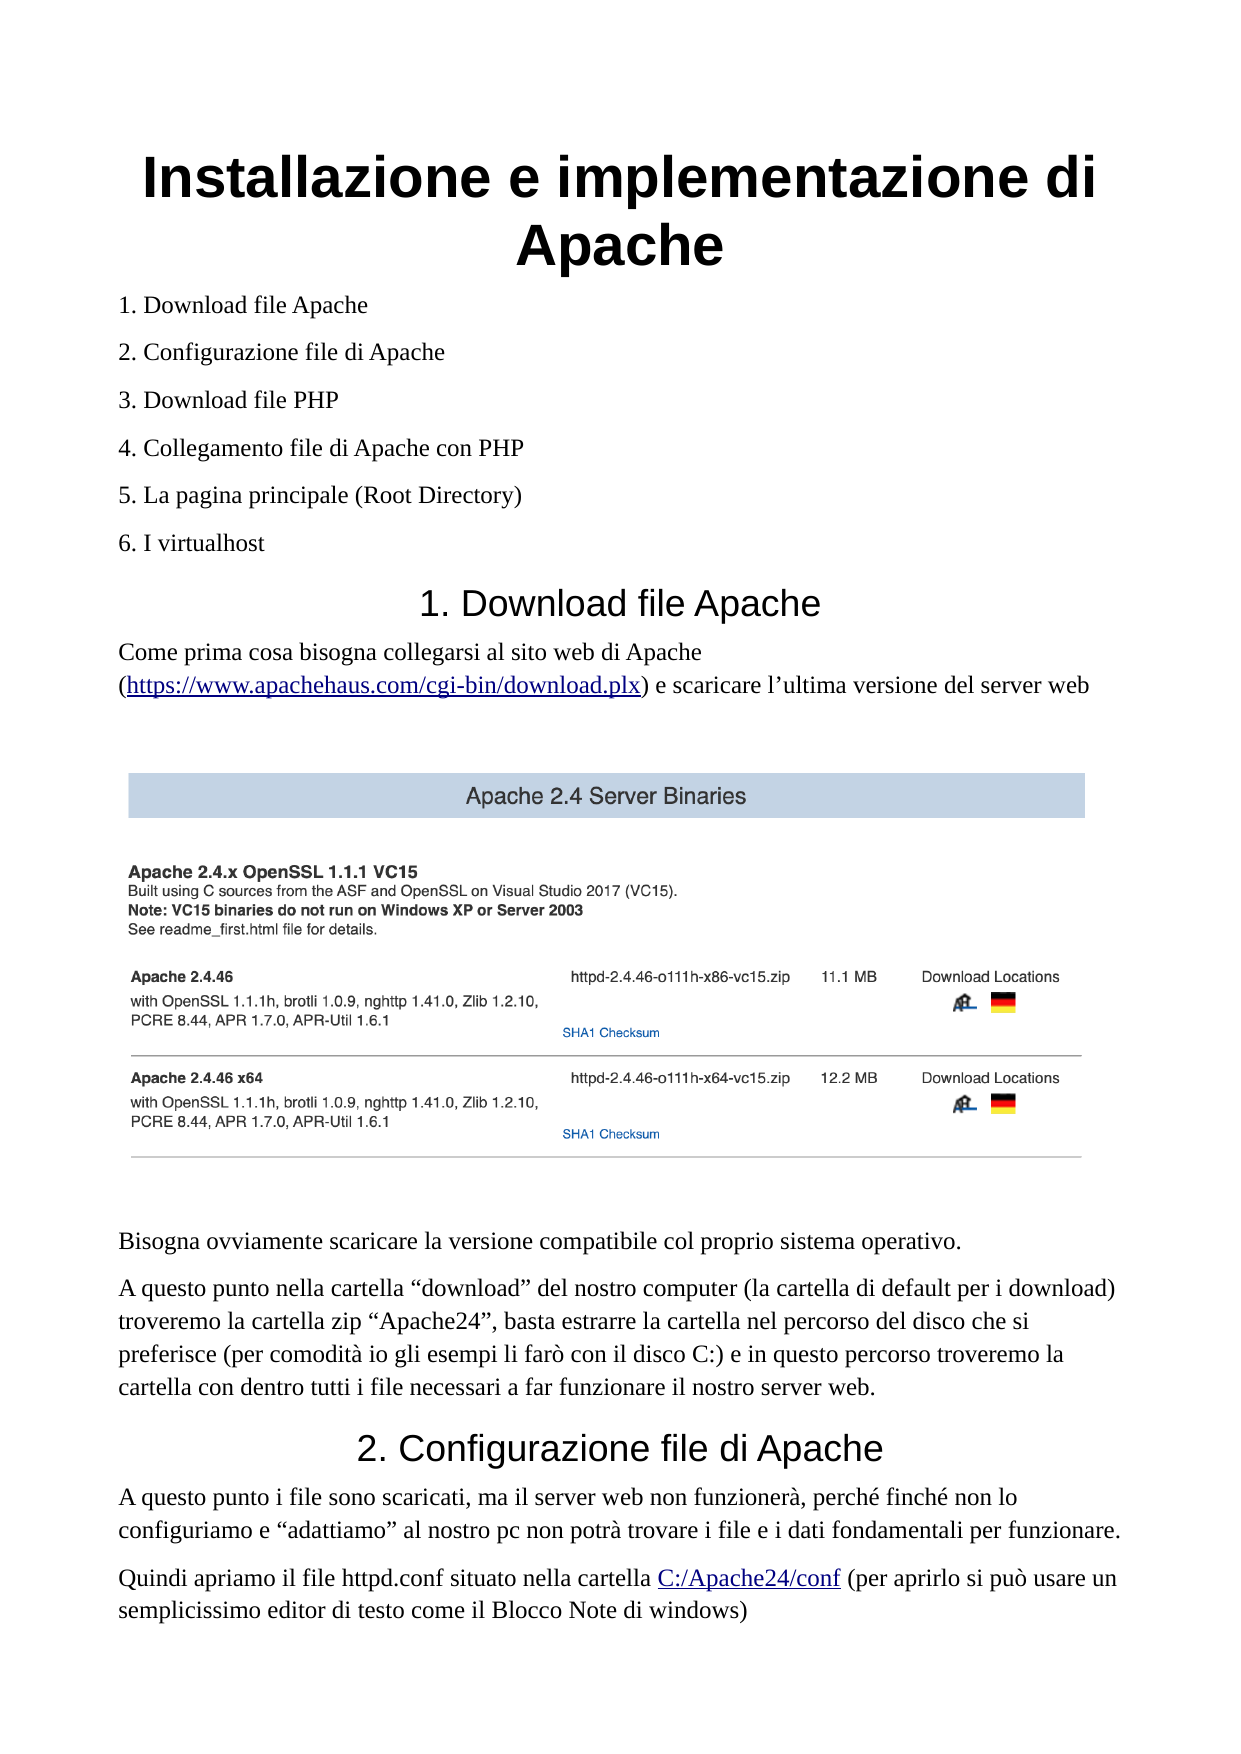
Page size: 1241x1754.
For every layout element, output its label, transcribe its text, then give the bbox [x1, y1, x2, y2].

text 3. Download file PHP [118, 385, 1122, 414]
text 1. Download file Apache [118, 290, 1122, 318]
subtitle 2. Configurazione file di Apache [118, 1426, 1122, 1469]
text 4. Collegamento file di Apache con PHP [118, 433, 1122, 461]
text 2. Configurazione file di Apache [118, 337, 1122, 366]
text Come prima cosa bisogna collegarsi al sito web di Apache (https://www.apachehaus.com/cgi-bin/download.plx) e scaricare l’ultima versione del server web [118, 637, 1122, 699]
text Bisogna ovviamente scaricare la versione compatibile col proprio sistema operativo. [118, 1226, 1122, 1254]
text 6. I virtualhost [118, 528, 1122, 557]
text A questo punto nella cartella “download” del nostro computer (la cartella di default per i download) troveremo la cartella zip “Apache24”, basta estrarre la cartella nel percorso del disco che si preferisce (per comodità io gli esempi li farò con il disco C:) e in questo percorso troveremo la cartella con dentro tutti i file necessari a far funzionare il nostro server web. [118, 1273, 1122, 1401]
picture [118, 765, 1123, 1174]
text 5. La pagina principale (Root Directory) [118, 480, 1122, 509]
subtitle 1. Download file Apache [118, 582, 1122, 625]
text A questo punto i file sono scaricati, ma il server web non funzionerà, perché finché non lo configuriamo e “adattiamo” al nostro pc non potrà trovare i file e i dati fondamentali per funzionare. [118, 1482, 1122, 1544]
title Installazione e implementazione di Apache [118, 143, 1122, 277]
text Quindi apriamo il file httpd.conf situato nella cartella C:/Apache24/conf (per aprirlo si può usare un semplicissimo editor di testo come il Blocco Note di windows) [118, 1563, 1122, 1624]
